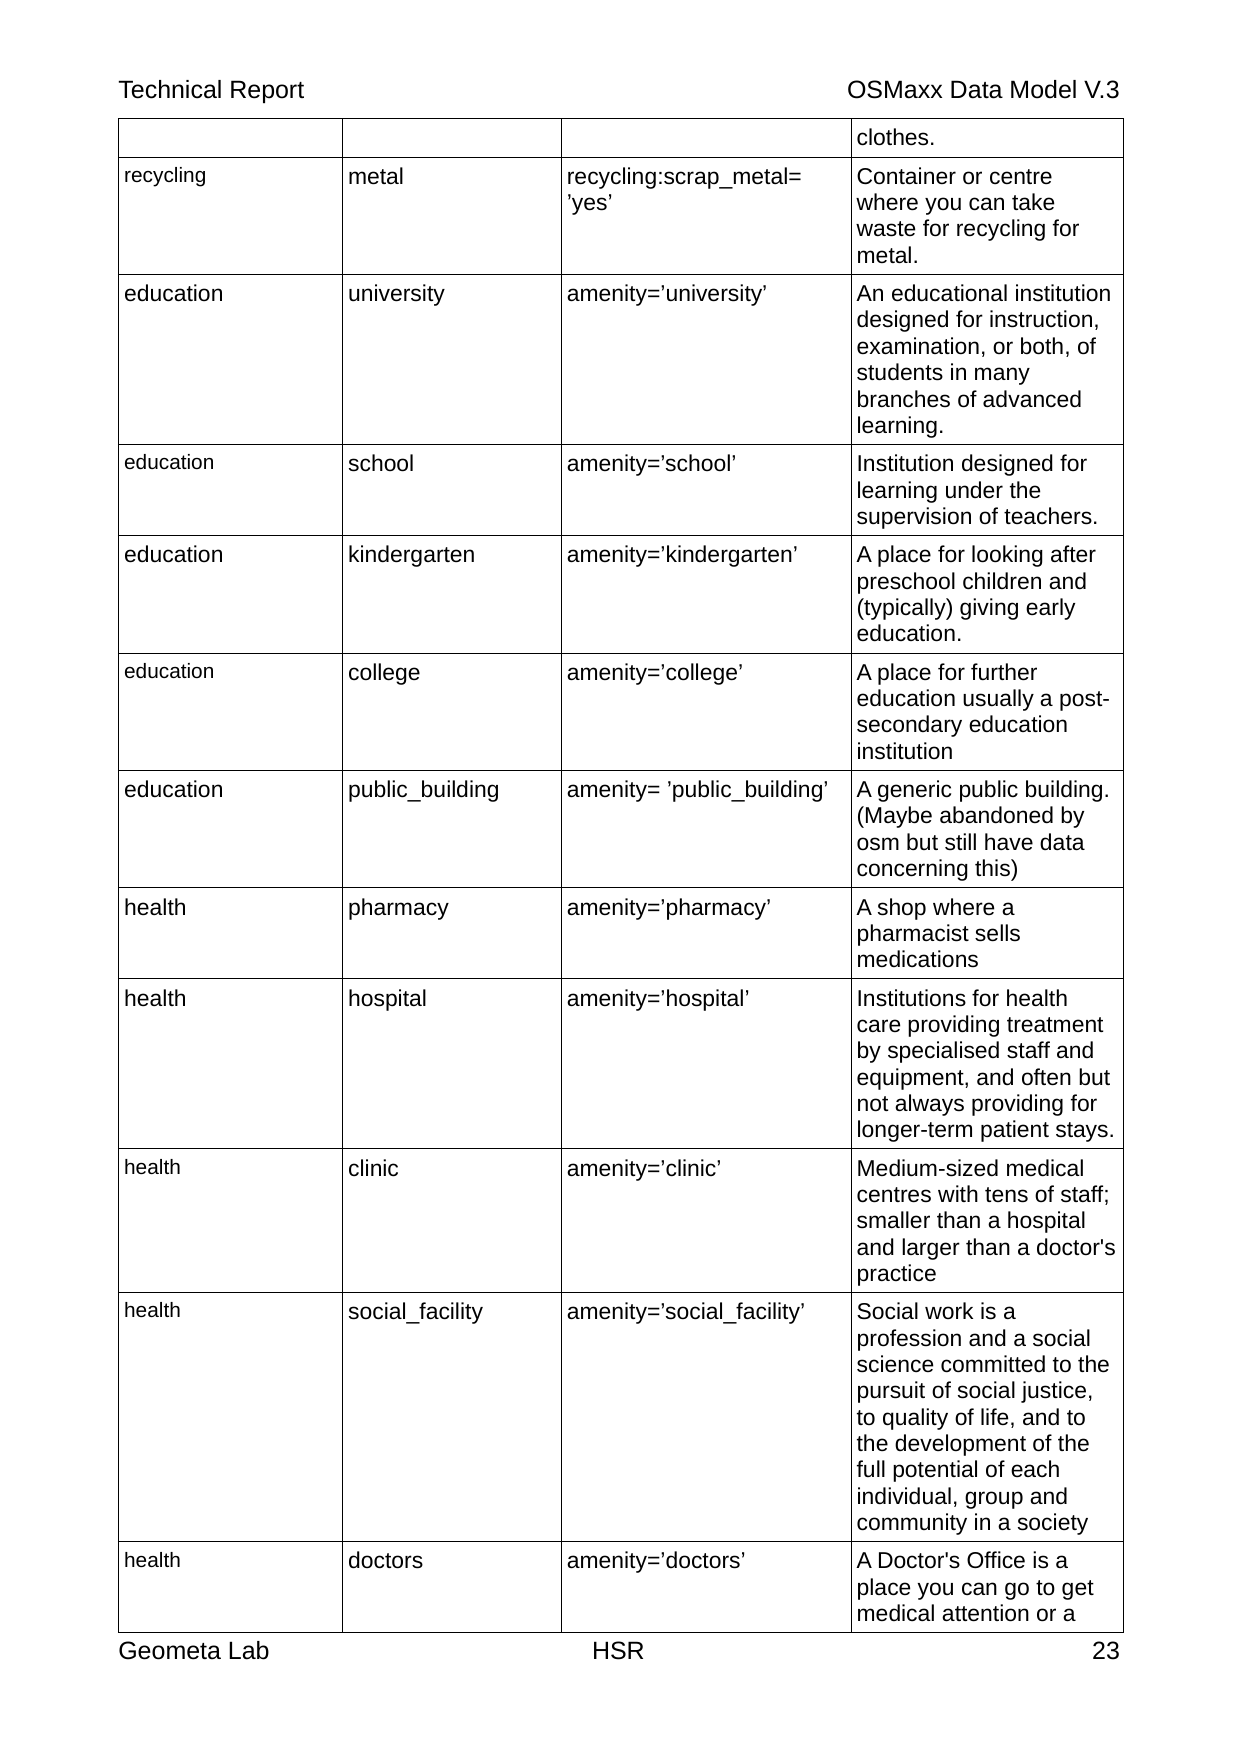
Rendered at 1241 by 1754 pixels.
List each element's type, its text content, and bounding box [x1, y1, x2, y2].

table_cell Medium-sized medical centres with tens of staff; smaller than a hospital and larger than a doctor's practice [852, 1149, 1123, 1292]
table_cell education [119, 771, 342, 887]
table_cell pharmacy [343, 888, 561, 978]
table_cell amenity=’university’ [562, 275, 851, 444]
table_cell health [119, 1542, 342, 1632]
table_cell amenity= ’public_building’ [562, 771, 851, 887]
table_cell amenity=’school’ [562, 445, 851, 535]
table_cell recycling [119, 158, 342, 274]
table_cell education [119, 654, 342, 770]
table_cell health [119, 1293, 342, 1541]
table_cell Institution designed for learning under the supervision of teachers. [852, 445, 1123, 535]
table_cell amenity=’pharmacy’ [562, 888, 851, 978]
table_cell social_facility [343, 1293, 561, 1541]
table_cell [343, 119, 561, 156]
table_cell metal [343, 158, 561, 274]
table_cell A shop where a pharmacist sells medications [852, 888, 1123, 978]
table_cell health [119, 888, 342, 978]
table_cell A place for looking after preschool children and (typically) giving early education. [852, 536, 1123, 652]
table_cell Social work is a profession and a social science committed to the pursuit of social justice, to quality of life, and to the development of the full potential of each individual, group and community in a society [852, 1293, 1123, 1541]
table_cell Container or centre where you can take waste for recycling for metal. [852, 158, 1123, 274]
table_cell university [343, 275, 561, 444]
table_cell amenity=’hospital’ [562, 979, 851, 1148]
table_cell An educational institution designed for instruction, examination, or both, of students in many branches of advanced learning. [852, 275, 1123, 444]
table_cell amenity=’college’ [562, 654, 851, 770]
table_cell Institutions for health care providing treatment by specialised staff and equipment, and often but not always providing for longer-term patient stays. [852, 979, 1123, 1148]
table_cell A generic public building. (Maybe abandoned by osm but still have data concerning this) [852, 771, 1123, 887]
table_cell education [119, 275, 342, 444]
table_cell hospital [343, 979, 561, 1148]
table_cell clothes. [852, 119, 1123, 156]
table_cell public_building [343, 771, 561, 887]
table_cell kindergarten [343, 536, 561, 652]
table_cell amenity=’social_facility’ [562, 1293, 851, 1541]
table_cell education [119, 445, 342, 535]
table_cell school [343, 445, 561, 535]
table_cell clinic [343, 1149, 561, 1292]
table_cell A Doctor's Office is a place you can go to get medical attention or a [852, 1542, 1123, 1632]
table_cell recycling:scrap_metal= ’yes’ [562, 158, 851, 274]
table_cell [119, 119, 342, 156]
table_cell health [119, 979, 342, 1148]
table_cell amenity=’doctors’ [562, 1542, 851, 1632]
table_cell health [119, 1149, 342, 1292]
table_cell A place for further education usually a post-secondary education institution [852, 654, 1123, 770]
table_cell [562, 119, 851, 156]
table_cell education [119, 536, 342, 652]
table_cell college [343, 654, 561, 770]
table_cell doctors [343, 1542, 561, 1632]
table_cell amenity=’kindergarten’ [562, 536, 851, 652]
table_cell amenity=’clinic’ [562, 1149, 851, 1292]
